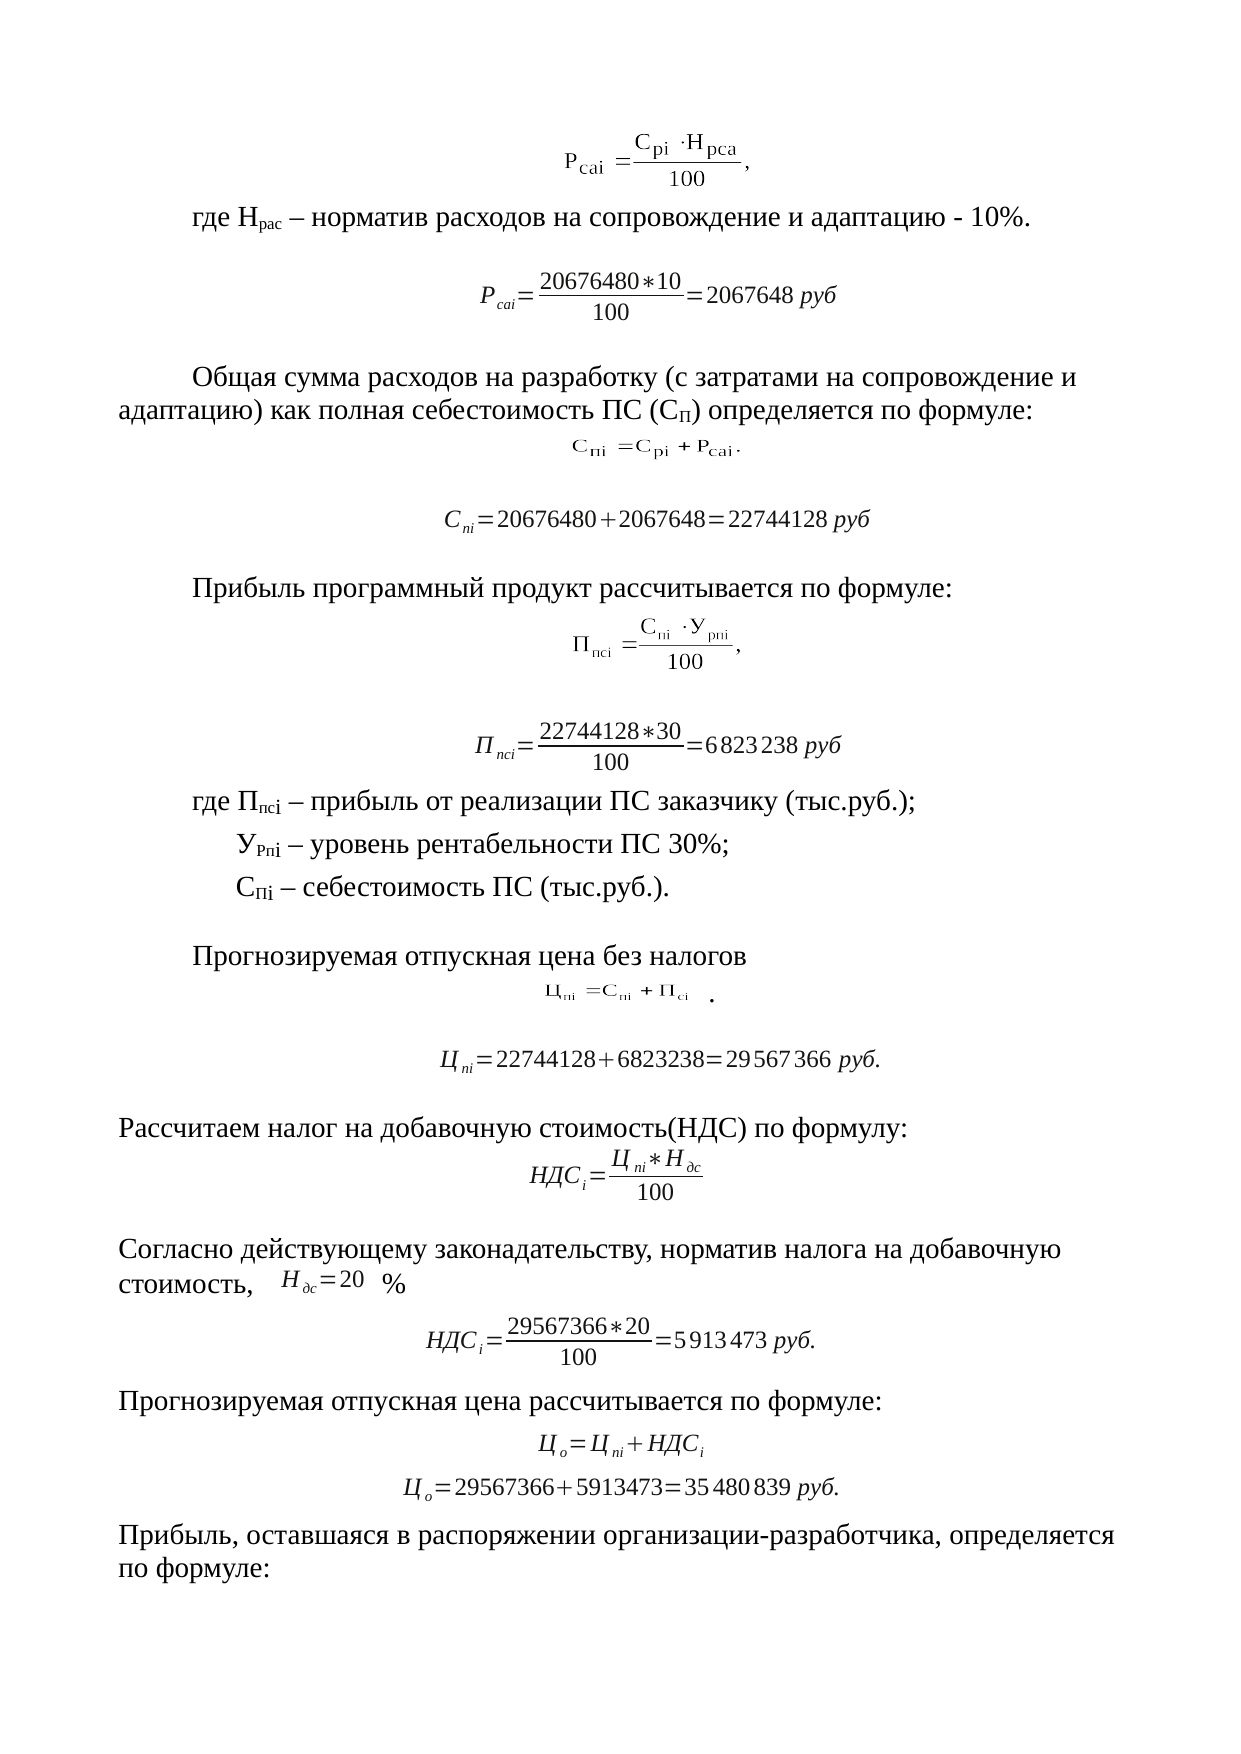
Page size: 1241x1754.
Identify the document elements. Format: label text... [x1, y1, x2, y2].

text Прибыль программный продукт рассчитывается по формуле: [118, 570, 1122, 604]
text Общая сумма расходов на разработку (с затратами на сопровождение и адаптацию) как полная себестоимость ПС (СП) определяется по формуле: [118, 359, 1122, 426]
text Прогнозируемая отпускная цена без налогов [118, 938, 1122, 972]
text Рассчитаем налог на добавочную стоимость(НДС) по формулу: [118, 1110, 1122, 1143]
text Прибыль, оставшаяся в распоряжении организации-разработчика, определяется по формуле: [118, 1517, 1122, 1584]
text СПi – себестоимость ПС (тыс.руб.). [118, 862, 1122, 905]
text где Нрас – норматив расходов на сопровождение и адаптацию - 10%. [118, 199, 1122, 233]
text Прогнозируемая отпускная цена рассчитывается по формуле: [118, 1383, 1122, 1417]
text УРпi – уровень рентабельности ПС 30%; [118, 819, 1122, 862]
subtitle Согласно действующему законадательству, норматив налога на добавочную стоимость, % [118, 1231, 1122, 1299]
text где Ппсi – прибыль от реализации ПС заказчику (тыс.руб.); [118, 776, 1122, 819]
text . [118, 972, 1122, 1012]
